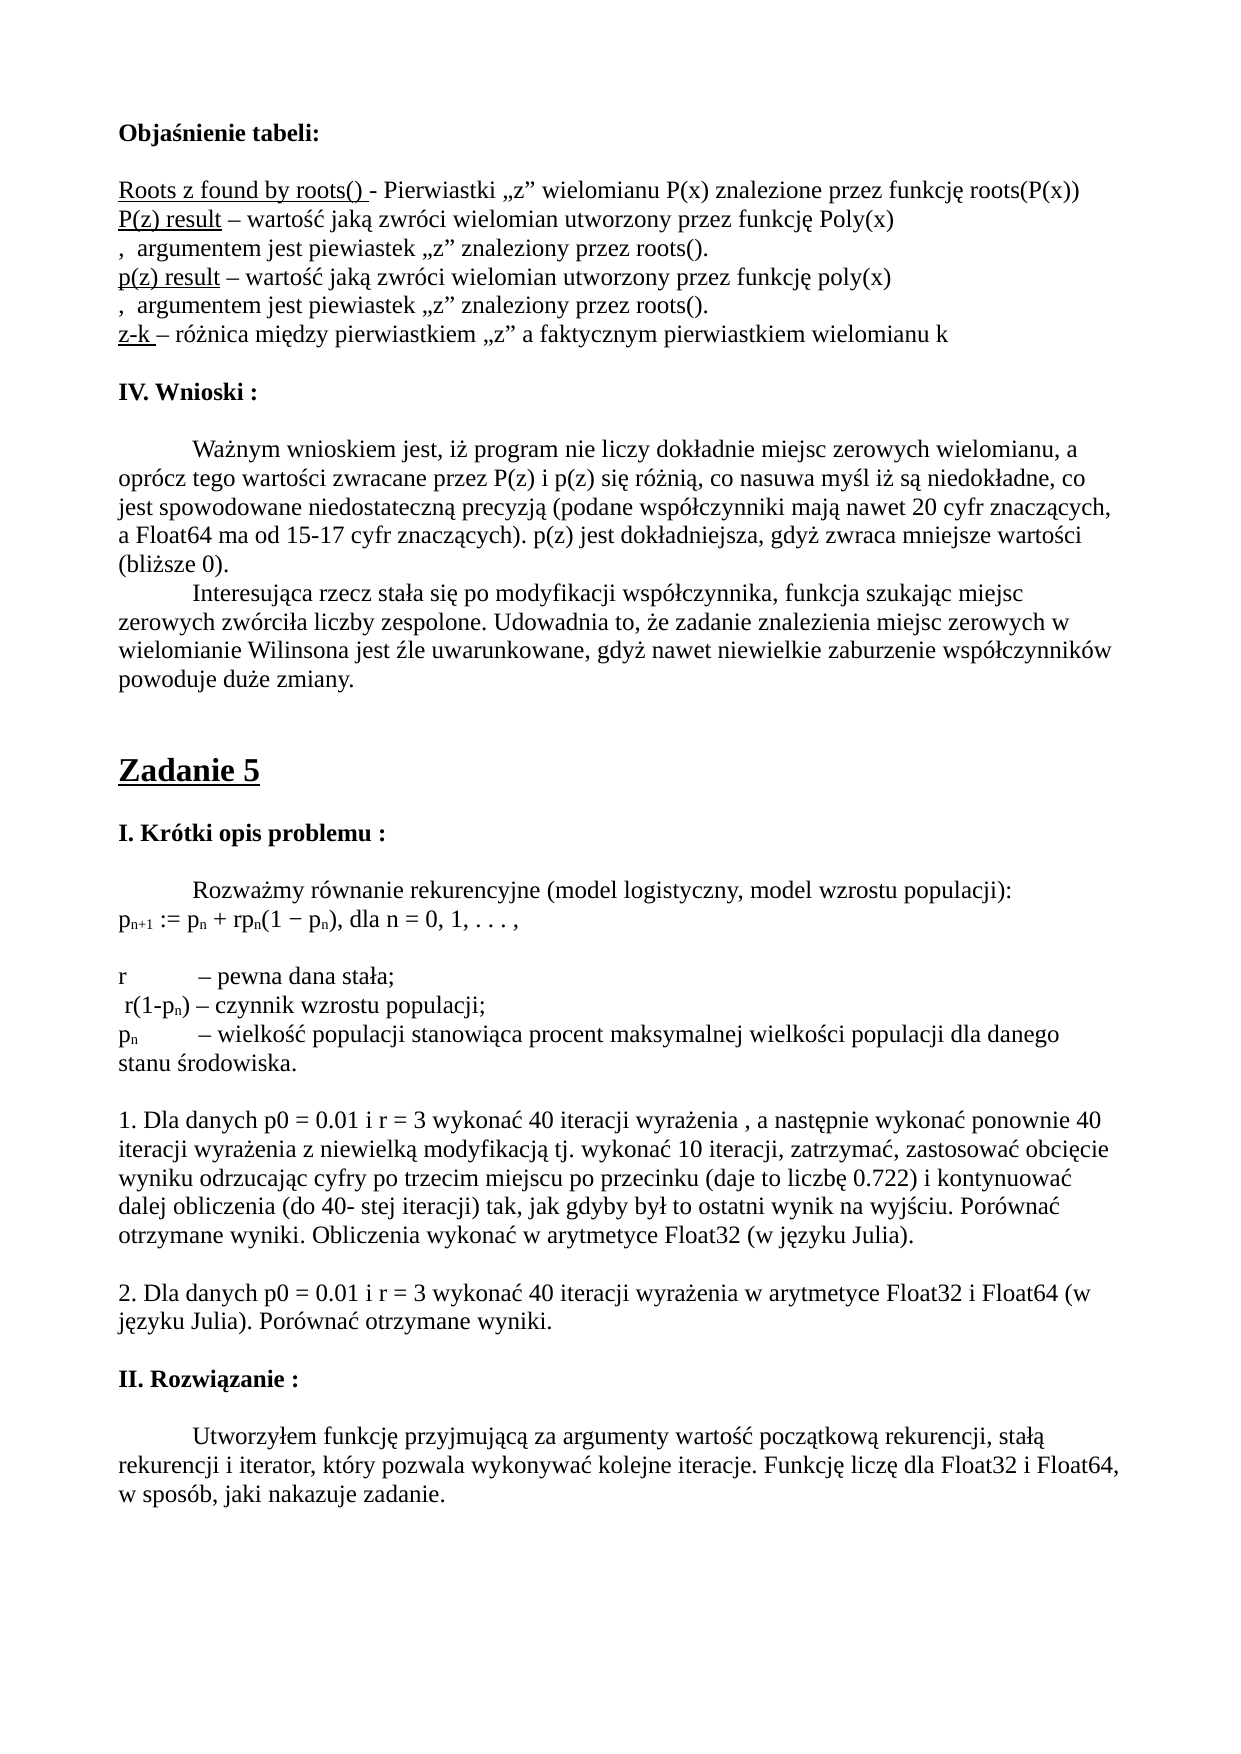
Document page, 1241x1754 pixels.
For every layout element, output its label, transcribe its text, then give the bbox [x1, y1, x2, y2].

text P(z) result – wartość jaką zwróci wielomian utworzony przez funkcję Poly(x) [118, 204, 1122, 233]
text Roots z found by roots() - Pierwiastki „z” wielomianu P(x) znalezione przez funkcję roots(P(x)) [118, 176, 1122, 204]
text II. Rozwiązanie : [118, 1364, 1122, 1393]
text Rozważmy równanie rekurencyjne (model logistyczny, model wzrostu populacji): [118, 875, 1122, 904]
text p(z) result – wartość jaką zwróci wielomian utworzony przez funkcję poly(x) [118, 262, 1122, 291]
text pn+1 := pn + rpn(1 − pn), dla n = 0, 1, . . . , [118, 904, 1122, 933]
text pn – wielkość populacji stanowiąca procent maksymalnej wielkości populacji dla danego stanu środowiska. [118, 1019, 1122, 1076]
text Objaśnienie tabeli: [118, 118, 1122, 147]
text I. Krótki opis problemu : [118, 818, 1122, 846]
text z-k – różnica między pierwiastkiem „z” a faktycznym pierwiastkiem wielomianu k [118, 319, 1122, 348]
text 2. Dla danych p0 = 0.01 i r = 3 wykonać 40 iteracji wyrażenia w arytmetyce Float32 i Float64 (w języku Julia). Porównać otrzymane wyniki. [118, 1278, 1122, 1335]
text Utworzyłem funkcję przyjmującą za argumenty wartość początkową rekurencji, stałą rekurencji i iterator, który pozwala wykonywać kolejne iteracje. Funkcję liczę dla Float32 i Float64, w sposób, jaki nakazuje zadanie. [118, 1421, 1122, 1508]
text Zadanie 5 [118, 751, 1122, 789]
text r(1-pn) – czynnik wzrostu populacji; [118, 990, 1122, 1019]
text r – pewna dana stała; [118, 961, 1122, 990]
text Ważnym wnioskiem jest, iż program nie liczy dokładnie miejsc zerowych wielomianu, a oprócz tego wartości zwracane przez P(z) i p(z) się różnią, co nasuwa myśl iż są niedokładne, co jest spowodowane niedostateczną precyzją (podane współczynniki mają nawet 20 cyfr znaczących, a Float64 ma od 15-17 cyfr znaczących). p(z) jest dokładniejsza, gdyż zwraca mniejsze wartości (bliższe 0). [118, 434, 1122, 578]
text IV. Wnioski : [118, 377, 1122, 406]
text , argumentem jest piewiastek „z” znaleziony przez roots(). [118, 233, 1122, 262]
text , argumentem jest piewiastek „z” znaleziony przez roots(). [118, 291, 1122, 319]
text Interesująca rzecz stała się po modyfikacji współczynnika, funkcja szukając miejsc zerowych zwórciła liczby zespolone. Udowadnia to, że zadanie znalezienia miejsc zerowych w wielomianie Wilinsona jest źle uwarunkowane, gdyż nawet niewielkie zaburzenie współczynników powoduje duże zmiany. [118, 578, 1122, 693]
text 1. Dla danych p0 = 0.01 i r = 3 wykonać 40 iteracji wyrażenia , a następnie wykonać ponownie 40 iteracji wyrażenia z niewielką modyfikacją tj. wykonać 10 iteracji, zatrzymać, zastosować obcięcie wyniku odrzucając cyfry po trzecim miejscu po przecinku (daje to liczbę 0.722) i kontynuować dalej obliczenia (do 40- stej iteracji) tak, jak gdyby był to ostatni wynik na wyjściu. Porównać otrzymane wyniki. Obliczenia wykonać w arytmetyce Float32 (w języku Julia). [118, 1105, 1122, 1249]
